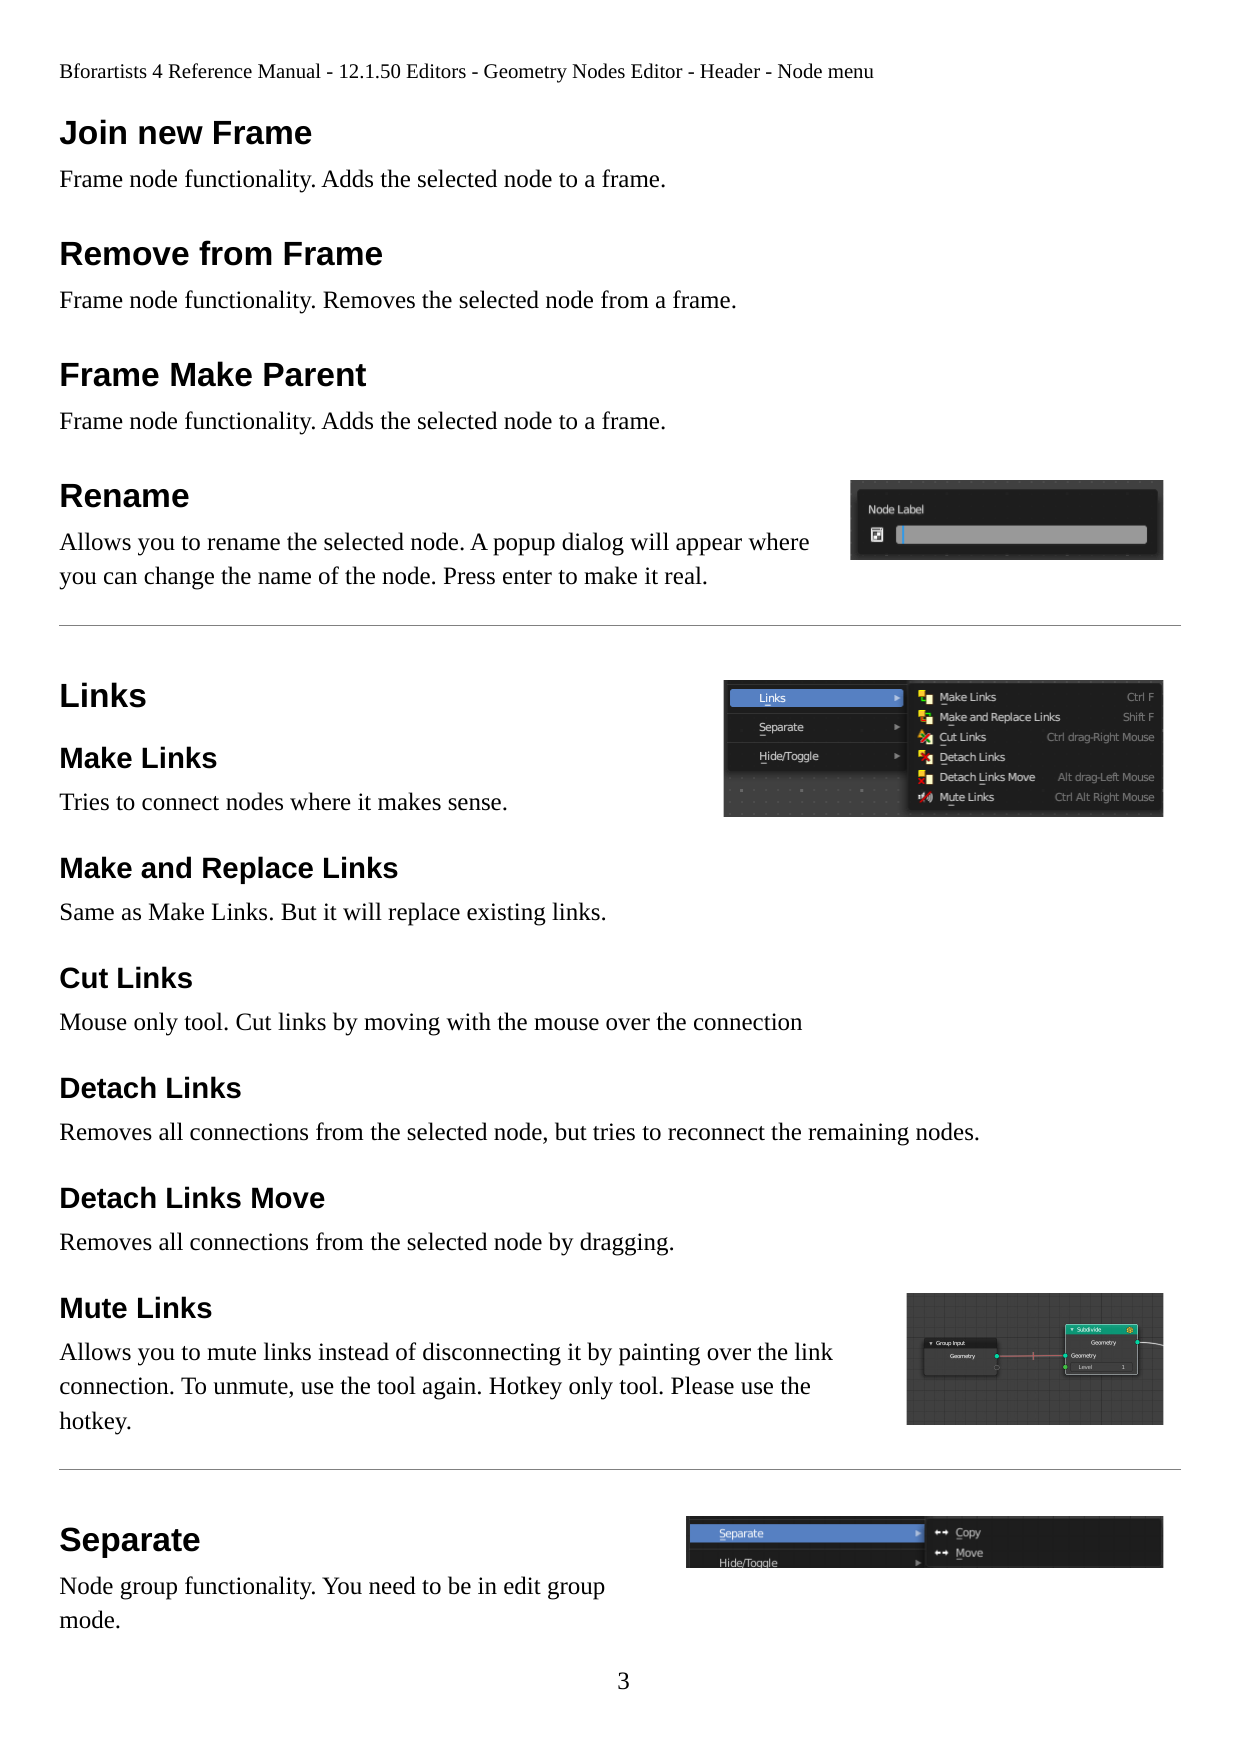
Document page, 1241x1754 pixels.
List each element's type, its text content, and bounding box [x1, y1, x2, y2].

subtitle Join new Frame [59, 113, 1181, 151]
subtitle Frame Make Parent [59, 355, 1181, 393]
picture [850, 480, 1164, 560]
text Tries to connect nodes where it makes sense. [59, 787, 723, 816]
subtitle Detach Links [59, 1071, 1181, 1104]
text Removes all connections from the selected node, but tries to reconnect the remaining nodes. [59, 1117, 1181, 1146]
text Allows you to rename the selected node. A popup dialog will appear where you can change the name of the node. Press enter to make it real. [59, 527, 1181, 590]
picture [686, 1516, 1164, 1568]
subtitle Links [59, 675, 1181, 714]
subtitle Cut Links [59, 961, 1181, 995]
subtitle Remove from Frame [59, 234, 1181, 272]
text Same as Make Links. But it will replace existing links. [59, 897, 1181, 926]
subtitle [1164, 1520, 1181, 1558]
text Removes all connections from the selected node by dragging. [59, 1227, 1181, 1256]
text Frame node functionality. Removes the selected node from a frame. [59, 285, 1181, 313]
text Frame node functionality. Adds the selected node to a frame. [59, 406, 1181, 434]
text Mouse only tool. Cut links by moving with the mouse over the connection [59, 1007, 1181, 1036]
subtitle Separate [59, 1520, 686, 1558]
text Allows you to mute links instead of disconnecting it by painting over the link connection. To unmute, use the tool again. Hotkey only tool. Please use the hotkey. [59, 1337, 1181, 1434]
picture [723, 680, 1164, 817]
subtitle Detach Links Move [59, 1181, 1181, 1214]
text Node group functionality. You need to be in edit group mode. [59, 1571, 1181, 1634]
text Frame node functionality. Adds the selected node to a frame. [59, 164, 1181, 192]
picture [906, 1293, 1164, 1425]
subtitle [1164, 741, 1181, 775]
subtitle Make and Replace Links [59, 851, 1181, 885]
subtitle Rename [59, 476, 1181, 514]
subtitle Make Links [59, 741, 723, 775]
subtitle Mute Links [59, 1291, 1181, 1324]
